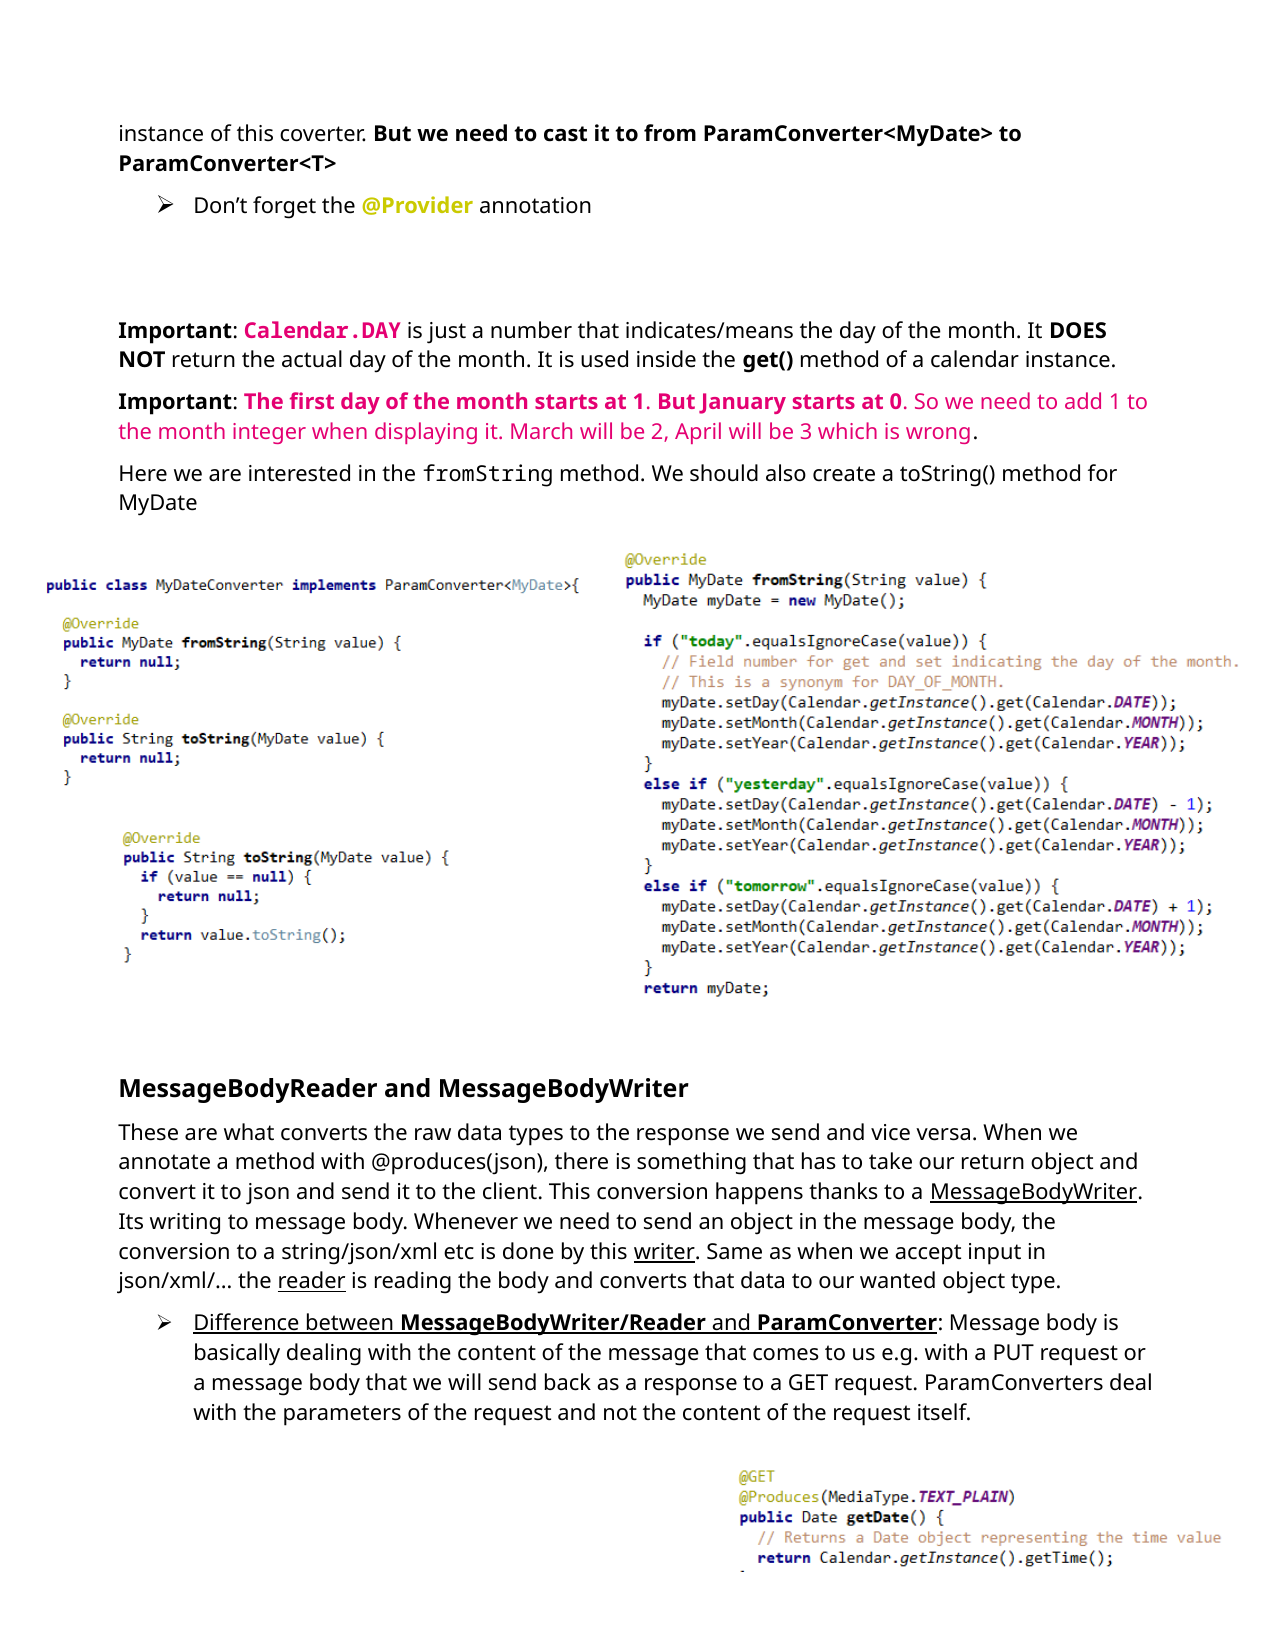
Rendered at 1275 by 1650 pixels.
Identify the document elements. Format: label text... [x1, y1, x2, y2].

list Difference between MessageBodyWriter/Reader and ParamConverter: Message body is basically dealing with the content of the message that comes to us e.g. with a PUT request or a message body that we will send back as a response to a GET request. ParamConverters deal with the parameters of the request and not the content of the request itself. [156, 1307, 1157, 1426]
text These are what converts the raw data types to the response we send and vice versa. When we annotate a method with @produces(json), there is something that has to take our return object and convert it to json and send it to the client. This conversion happens thanks to a MessageBodyWriter. Its writing to message body. Whenever we need to send an object in the message body, the conversion to a string/json/xml etc is done by this writer. Same as when we accept input in json/xml/… the reader is reading the body and converts that data to our wanted object type. [118, 1117, 1157, 1295]
text instance of this coverter. But we need to cast it to from ParamConverter<MyDate> to ParamConverter<T> [118, 118, 1157, 178]
picture [621, 550, 1241, 1000]
picture [735, 1466, 1226, 1572]
text Here we are interested in the fromString method. We should also create a toString() method for MyDate [118, 457, 1157, 517]
text Important: The first day of the month starts at 1. But January starts at 0. So we need to add 1 to the month integer when displaying it. March will be 2, April will be 3 which is wrong. [118, 386, 1157, 446]
text MessageBodyReader and MessageBodyWriter [118, 1071, 1157, 1105]
list Don’t forget the @Provider annotation [156, 189, 1157, 219]
picture [45, 575, 599, 798]
picture [119, 829, 453, 970]
text Important: Calendar.DAY is just a number that indicates/means the day of the month. It DOES NOT return the actual day of the month. It is used inside the get() method of a calendar instance. [118, 314, 1157, 374]
